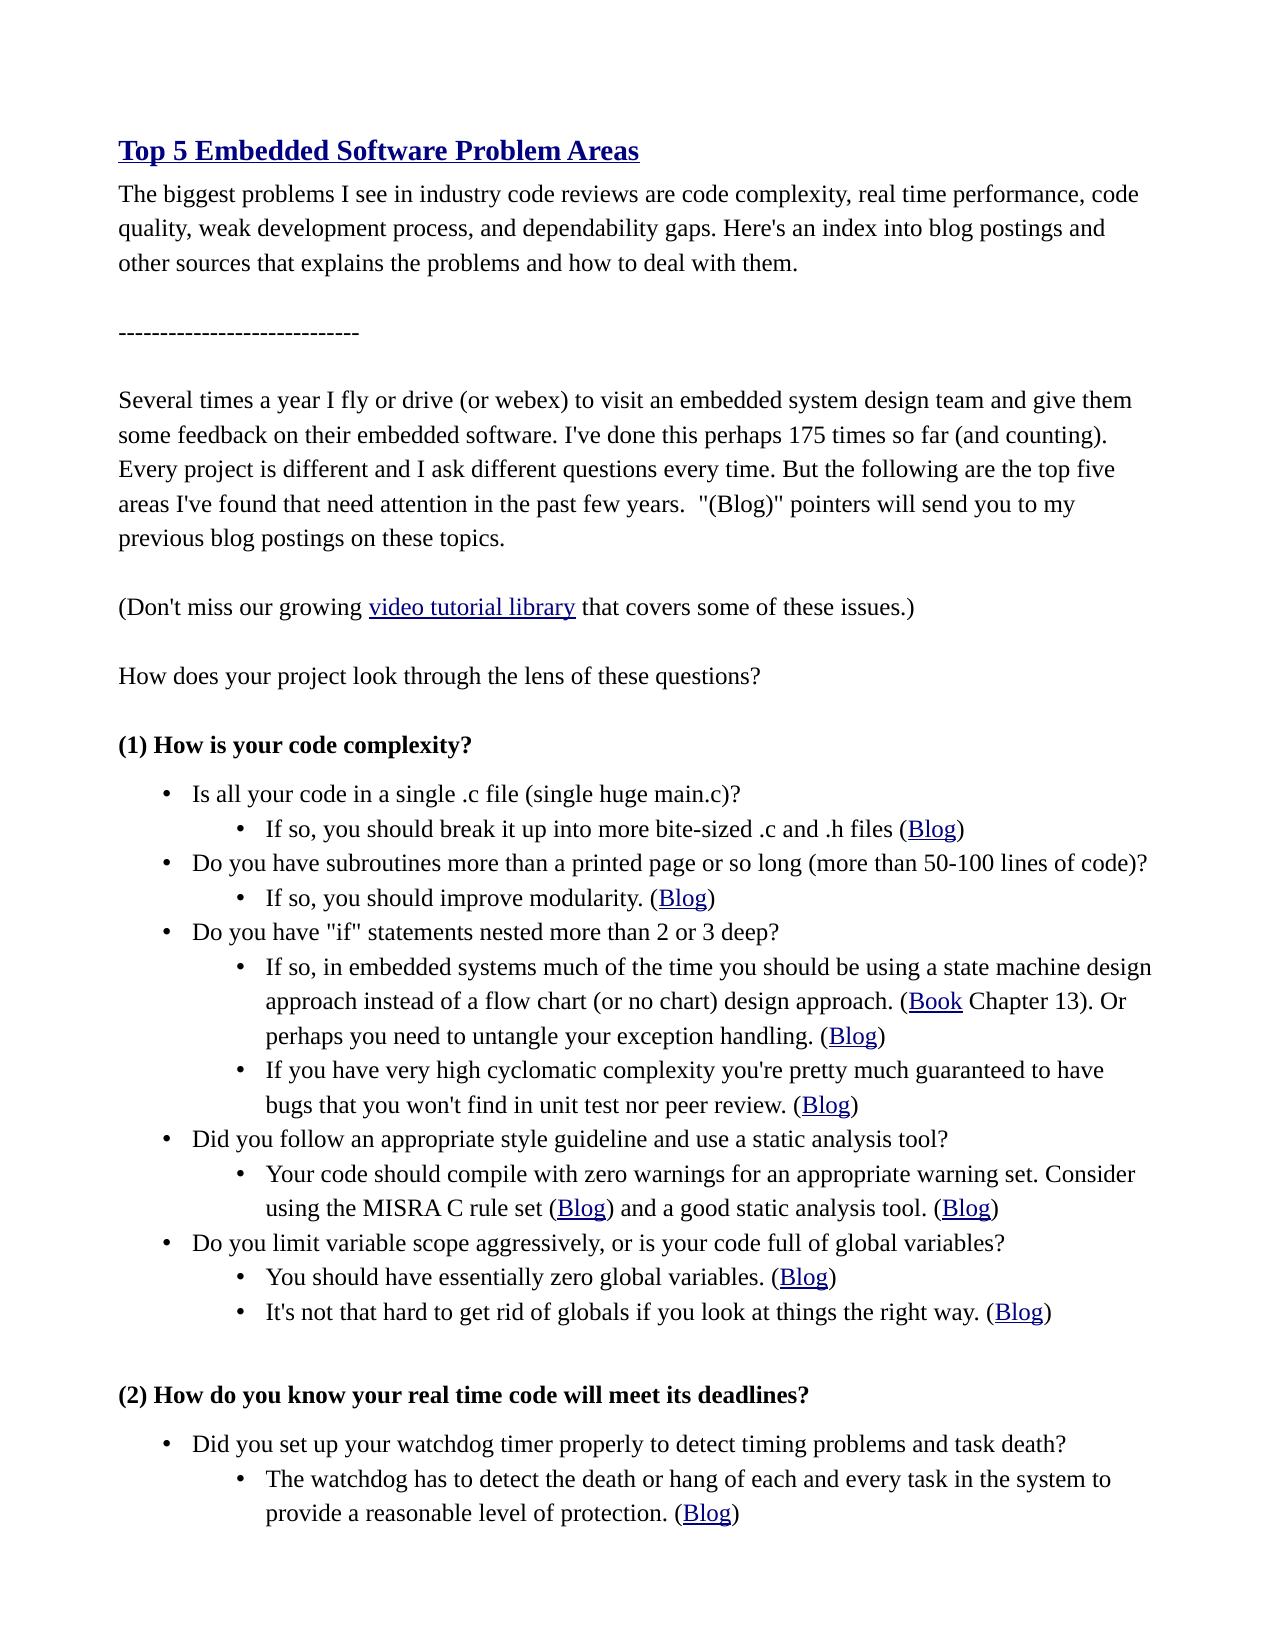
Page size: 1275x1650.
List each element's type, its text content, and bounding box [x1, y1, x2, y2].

list Do you have subroutines more than a printed page or so long (more than 50-100 lines of code)? [162, 848, 1157, 877]
list Did you set up your watchdog timer properly to detect timing problems and task death? [162, 1429, 1157, 1458]
list Is all your code in a single .c file (single huge main.c)? [162, 779, 1157, 808]
list You should have essentially zero global variables. (Blog) [236, 1262, 1157, 1291]
text (2) How do you know your real time code will meet its deadlines? [118, 1346, 1157, 1409]
subtitle Top 5 Embedded Software Problem Areas [118, 133, 1157, 166]
text The biggest problems I see in industry code reviews are code complexity, real time performance, code quality, weak development process, and dependability gaps. Here's an index into blog postings and other sources that explains the problems and how to deal with them. ----------------------------- Several times a year I fly or drive (or webex) to visit an embedded system design team and give them some feedback on their embedded software. I've done this perhaps 175 times so far (and counting). Every project is different and I ask different questions every time. But the following are the top five areas I've found that need attention in the past few years. "(Blog)" pointers will send you to my previous blog postings on these topics. (Don't miss our growing video tutorial library that covers some of these issues.) How does your project look through the lens of these questions? (1) How is your code complexity? [118, 179, 1157, 759]
list Do you have "if" statements nested more than 2 or 3 deep? [162, 917, 1157, 946]
list Your code should compile with zero warnings for an appropriate warning set. Consider using the MISRA C rule set (Blog) and a good static analysis tool. (Blog) [236, 1159, 1157, 1222]
list If so, in embedded systems much of the time you should be using a state machine design approach instead of a flow chart (or no chart) design approach. (Book Chapter 13). Or perhaps you need to untangle your exception handling. (Blog) [236, 952, 1157, 1049]
list If so, you should break it up into more bite-sized .c and .h files (Blog) [236, 814, 1157, 843]
list If you have very high cyclomatic complexity you're pretty much guaranteed to have bugs that you won't find in unit test nor peer review. (Blog) [236, 1055, 1157, 1118]
list If so, you should improve modularity. (Blog) [236, 883, 1157, 912]
list Do you limit variable scope aggressively, or is your code full of global variables? [162, 1228, 1157, 1256]
list It's not that hard to get rid of globals if you look at things the right way. (Blog) [236, 1297, 1157, 1325]
list Did you follow an appropriate style guideline and use a static analysis tool? [162, 1124, 1157, 1153]
list The watchdog has to detect the death or hang of each and every task in the system to provide a reasonable level of protection. (Blog) [236, 1464, 1157, 1527]
